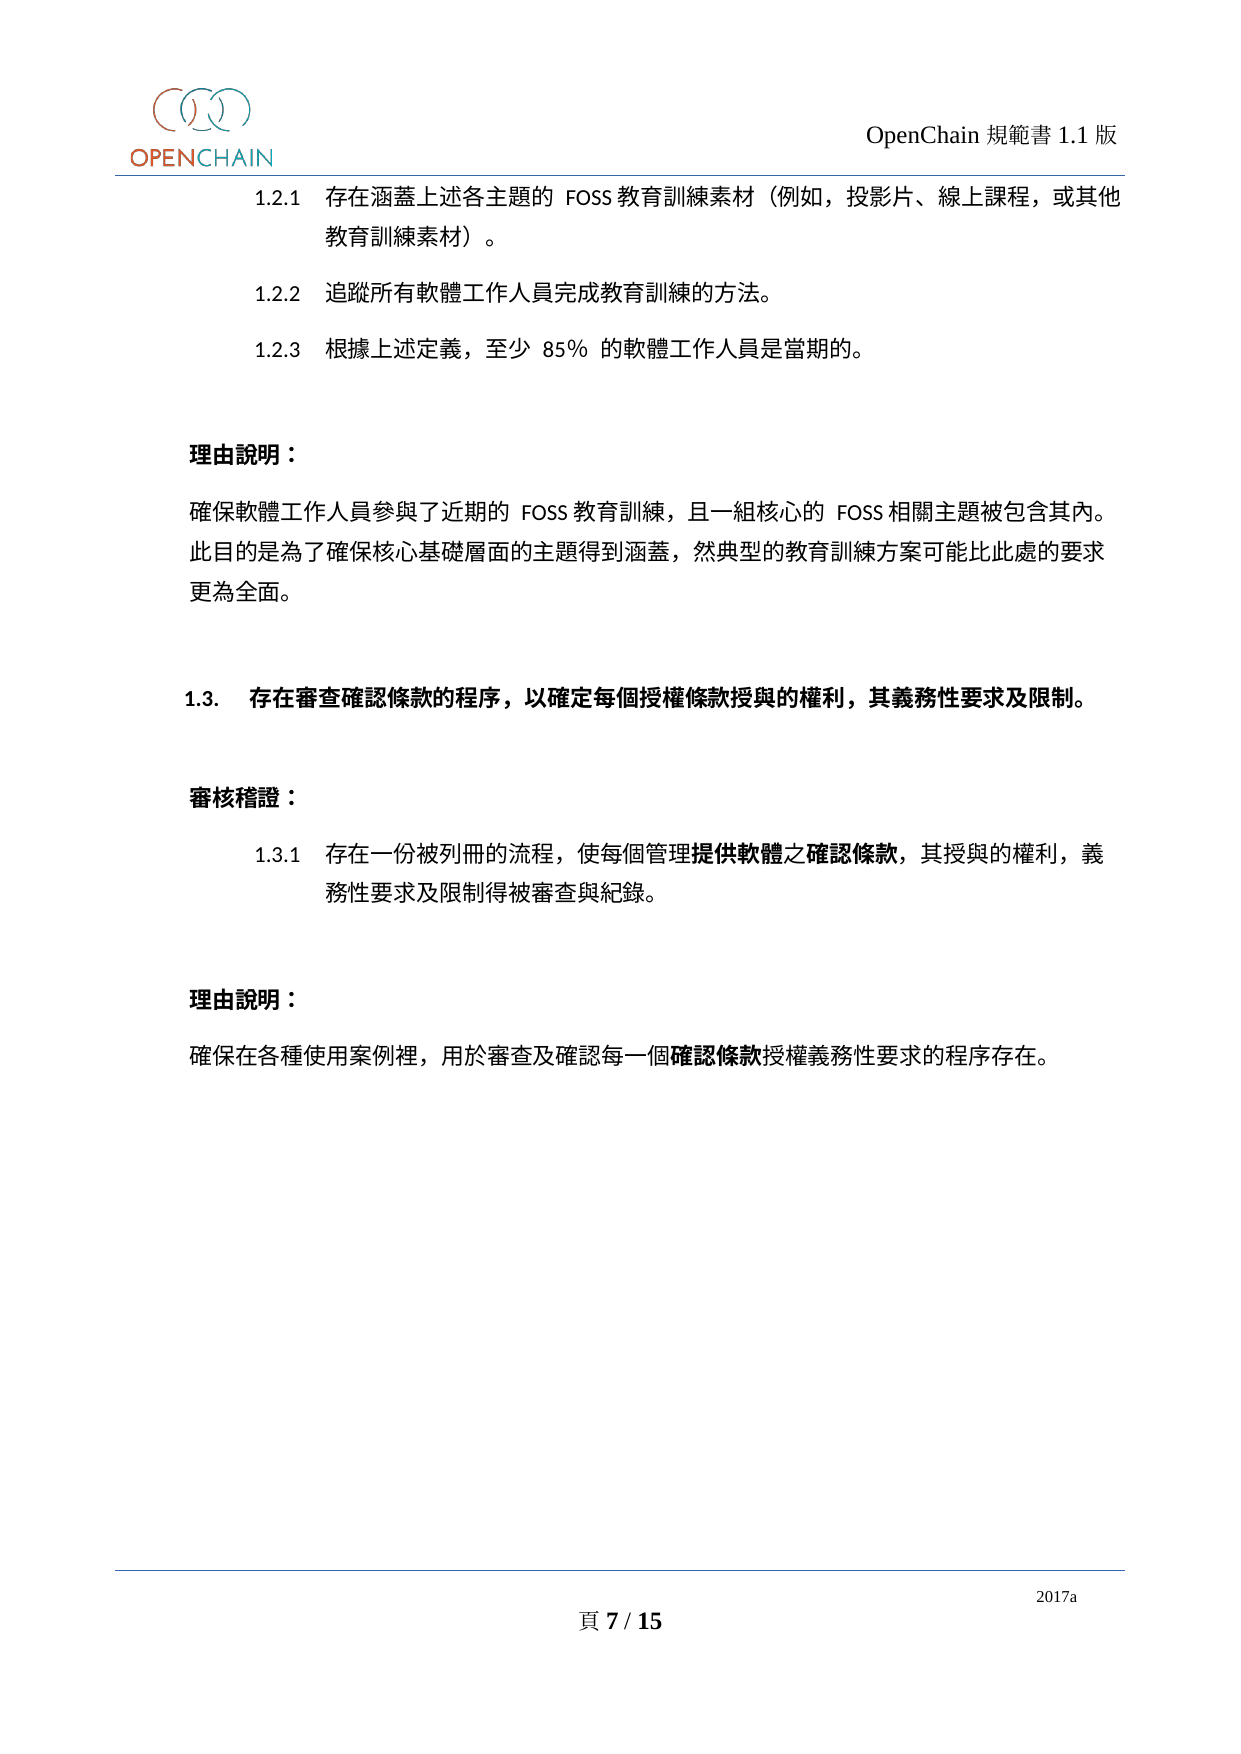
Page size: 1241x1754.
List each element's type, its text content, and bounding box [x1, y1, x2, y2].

text 確保在各種使用案例裡，用於審查及確認每一個確認條款授權義務性要求的程序存在。 [189, 1038, 1122, 1071]
subtitle 存在涵蓋上述各主題的 FOSS 教育訓練素材（例如，投影片、線上課程，或其他教育訓練素材）。 [254, 179, 1122, 252]
text 理由說明： [189, 437, 1122, 471]
text 理由說明： [189, 982, 1122, 1015]
text 審核稽證： [189, 779, 1122, 813]
subtitle 追蹤所有軟體工作人員完成教育訓練的方法。 [254, 275, 1122, 308]
subtitle 存在審查確認條款的程序，以確定每個授權條款授與的權利，其義務性要求及限制。 [184, 679, 1122, 713]
picture [130, 88, 272, 167]
subtitle 根據上述定義，至少 85％ 的軟體工作人員是當期的。 [254, 331, 1122, 364]
text 確保軟體工作人員參與了近期的 FOSS 教育訓練，且一組核心的 FOSS 相關主題被包含其內。此目的是為了確保核心基礎層面的主題得到涵蓋，然典型的教育訓練方案可能比此處的要求更為全面。 [189, 494, 1122, 607]
subtitle 存在一份被列冊的流程，使每個管理提供軟體之確認條款，其授與的權利，義務性要求及限制得被審查與紀錄。 [254, 835, 1122, 908]
